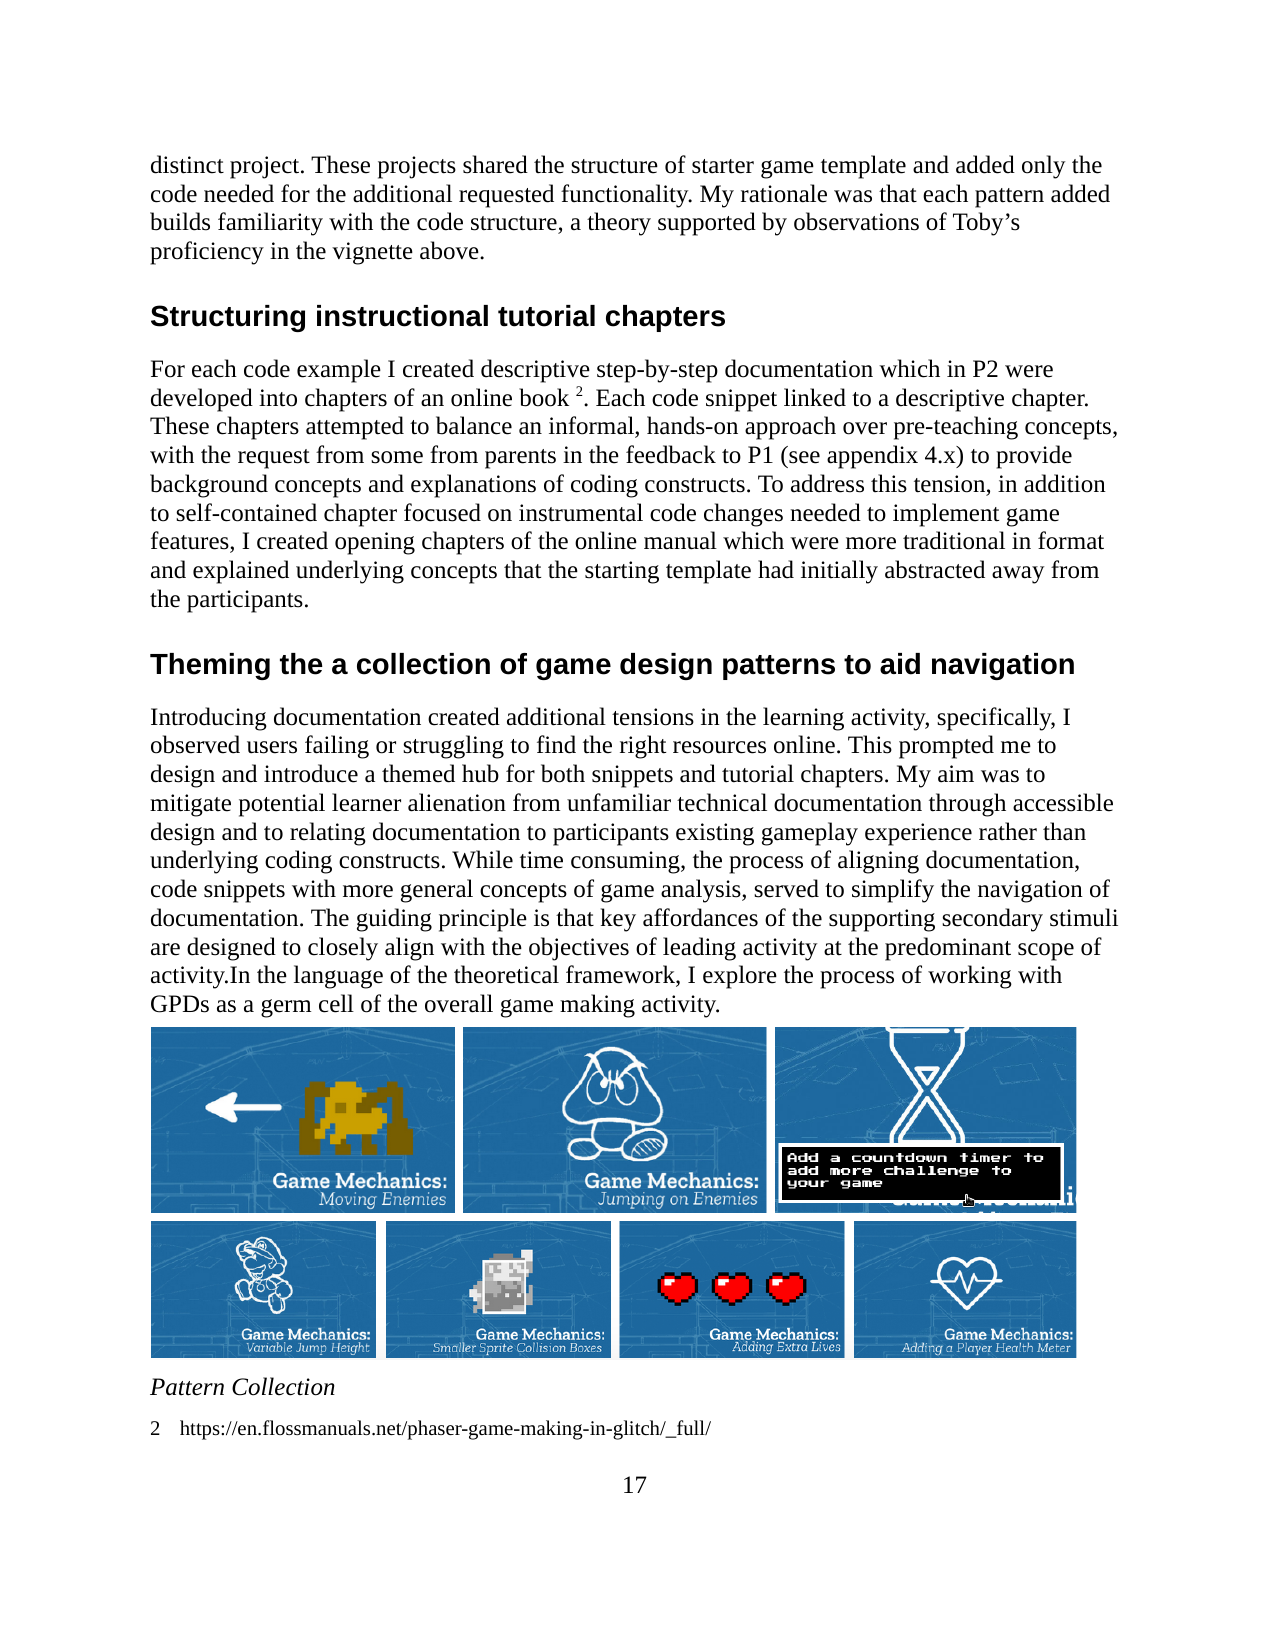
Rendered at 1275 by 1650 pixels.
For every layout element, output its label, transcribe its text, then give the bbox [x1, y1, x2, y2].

text Introducing documentation created additional tensions in the learning activity, specifically, I observed users failing or struggling to find the right resources online. This prompted me to design and introduce a themed hub for both snippets and tutorial chapters. My aim was to mitigate potential learner alienation from unfamiliar technical documentation through accessible design and to relating documentation to participants existing gameplay experience rather than underlying coding constructs. While time consuming, the process of aligning documentation, code snippets with more general concepts of game analysis, served to simplify the navigation of documentation. The guiding principle is that key affordances of the supporting secondary stimuli are designed to closely align with the objectives of leading activity at the predominant scope of activity.In the language of the theoretical framework, I explore the process of working with GPDs as a germ cell of the overall game making activity. [150, 702, 1125, 1018]
picture [150, 1026, 1077, 1360]
subtitle Structuring instructional tutorial chapters [150, 299, 1125, 332]
text distinct project. These projects shared the structure of starter game template and added only the code needed for the additional requested functionality. My rationale was that each pattern added builds familiarity with the code structure, a theory supported by observations of Toby’s proficiency in the vignette above. [150, 150, 1125, 265]
text https://en.flossmanuals.net/phaser-game-making-in-glitch/_full/ [150, 1416, 1125, 1440]
subtitle Theming the a collection of game design patterns to aid navigation [150, 647, 1125, 680]
text For each code example I created descriptive step-by-step documentation which in P2 were developed into chapters of an online book . Each code snippet linked to a descriptive chapter. These chapters attempted to balance an informal, hands-on approach over pre-teaching concepts, with the request from some from parents in the feedback to P1 (see appendix 4.x) to provide background concepts and explanations of coding constructs. To address this tension, in addition to self-contained chapter focused on instrumental code changes needed to implement game features, I created opening chapters of the online manual which were more traditional in format and explained underlying concepts that the starting template had initially abstracted away from the participants. [150, 354, 1125, 613]
text Pattern Collection [150, 1372, 1125, 1400]
